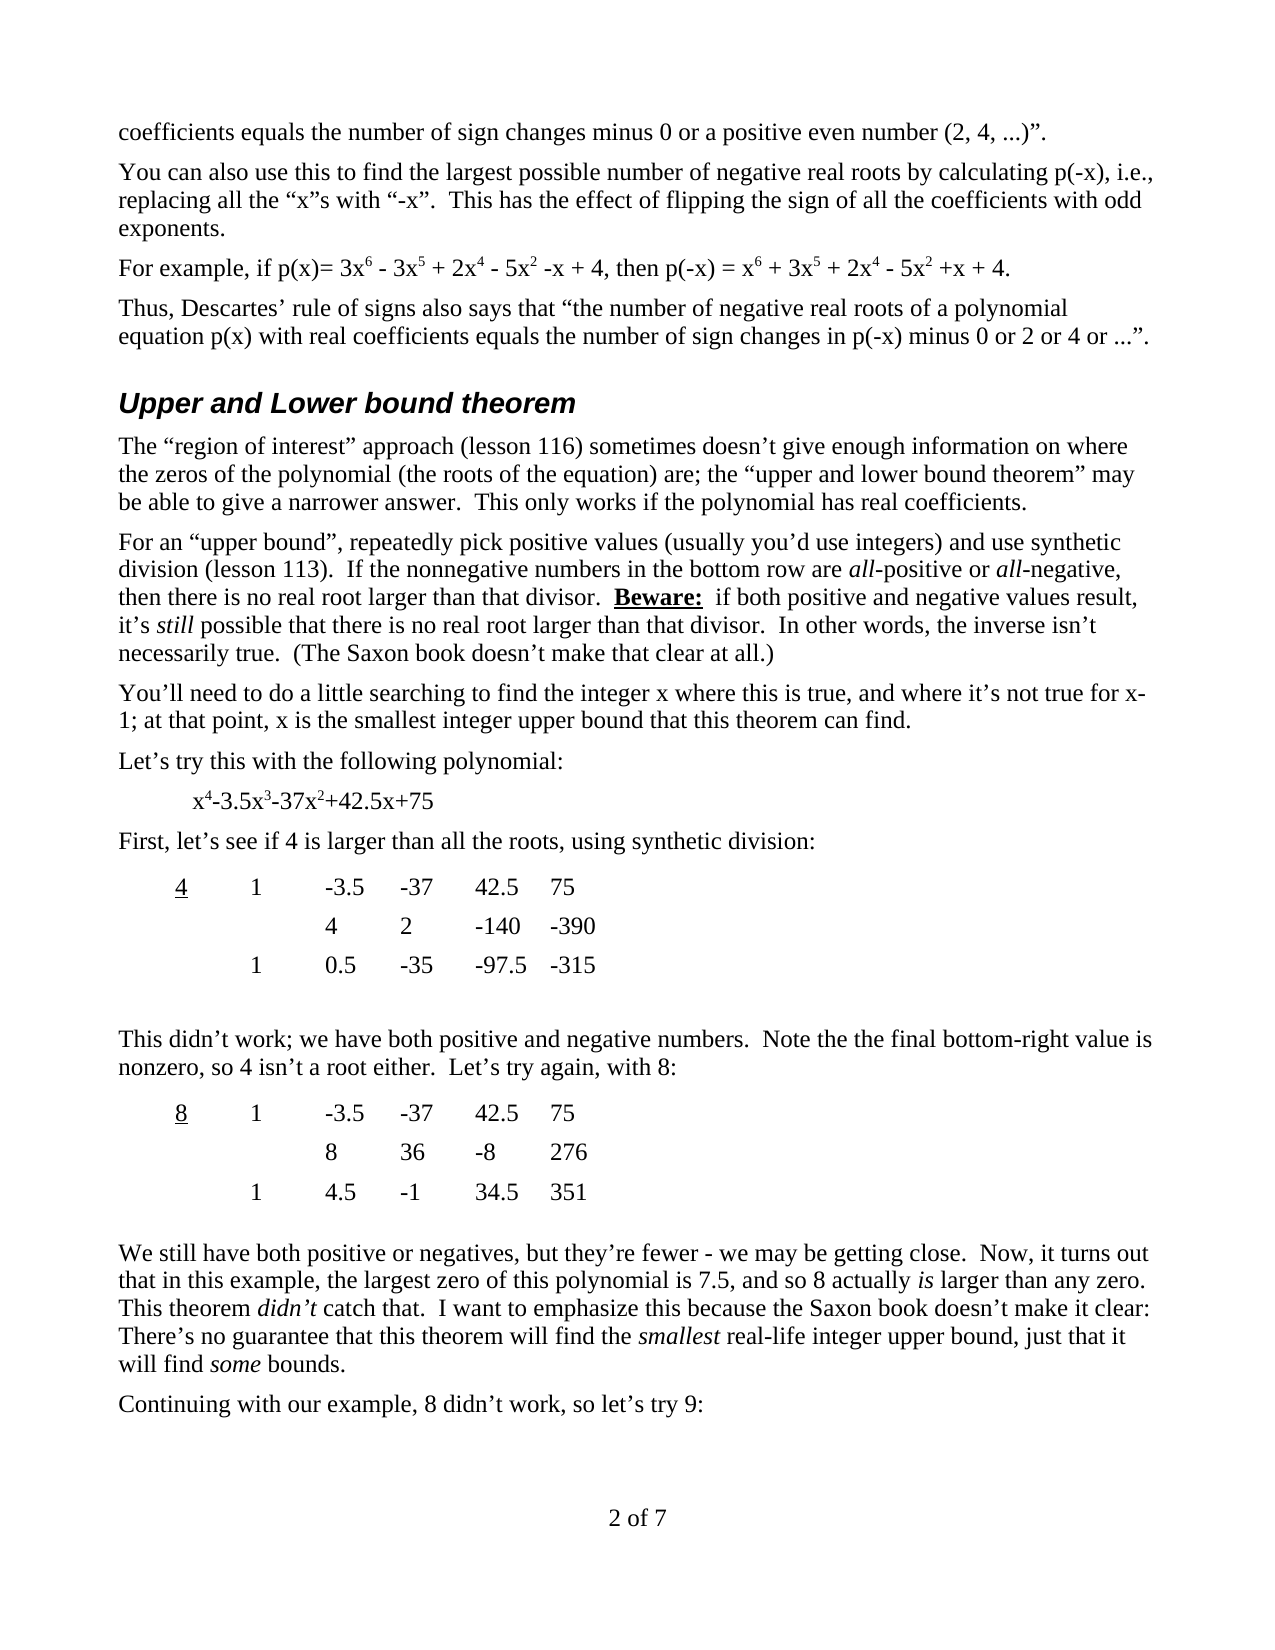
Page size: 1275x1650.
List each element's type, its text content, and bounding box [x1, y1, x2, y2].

text First, let’s see if 4 is larger than all the roots, using synthetic division: [118, 827, 1157, 855]
text Let’s try this with the following polynomial: [118, 747, 1157, 774]
table_cell [169, 907, 244, 946]
table_cell [244, 1133, 319, 1172]
table_cell [169, 1133, 244, 1172]
table_cell 36 [394, 1133, 469, 1172]
table_cell [244, 907, 319, 946]
table_header 4 [169, 868, 244, 907]
table_cell [169, 1172, 244, 1211]
table_cell 276 [544, 1133, 624, 1172]
table_header 75 [544, 868, 624, 907]
table_header 8 [169, 1093, 244, 1133]
table_cell -35 [394, 946, 469, 985]
table_cell 1 [244, 1172, 319, 1211]
table_header -37 [394, 1093, 469, 1133]
text x4-3.5x3-37x2+42.5x+75 [118, 787, 1157, 815]
table_header 1 [244, 868, 319, 907]
text Thus, Descartes’ rule of signs also says that “the number of negative real roots of a polynomial equation p(x) with real coefficients equals the number of sign changes in p(-x) minus 0 or 2 or 4 or ...”. [118, 294, 1157, 349]
table_cell 8 [319, 1133, 394, 1172]
table_cell 34.5 [469, 1172, 544, 1211]
table_cell 4.5 [319, 1172, 394, 1211]
table_cell 0.5 [319, 946, 394, 985]
table_cell 351 [544, 1172, 624, 1211]
table_header 42.5 [469, 1093, 544, 1133]
text For an “upper bound”, repeatedly pick positive values (usually you’d use integers) and use synthetic division (lesson 113). If the nonnegative numbers in the bottom row are all-positive or all-negative, then there is no real root larger than that divisor. Beware: if both positive and negative values result, it’s still possible that there is no real root larger than that divisor. In other words, the inverse isn’t necessarily true. (The Saxon book doesn’t make that clear at all.) [118, 528, 1157, 666]
table_header -37 [394, 868, 469, 907]
text This didn’t work; we have both positive and negative numbers. Note the the final bottom-right value is nonzero, so 4 isn’t a root either. Let’s try again, with 8: [118, 1025, 1157, 1081]
table_cell -1 [394, 1172, 469, 1211]
table_cell -390 [544, 907, 624, 946]
table_header 75 [544, 1093, 624, 1133]
table_header 42.5 [469, 868, 544, 907]
subtitle Upper and Lower bound theorem [118, 387, 1157, 420]
table_cell 4 [319, 907, 394, 946]
text coefficients equals the number of sign changes minus 0 or a positive even number (2, 4, ...)”. [118, 118, 1157, 146]
table_cell -8 [469, 1133, 544, 1172]
table_header -3.5 [319, 868, 394, 907]
table_cell 1 [244, 946, 319, 985]
table_cell -140 [469, 907, 544, 946]
text For example, if p(x)= 3x6 - 3x5 + 2x4 - 5x2 -x + 4, then p(-x) = x6 + 3x5 + 2x4 - 5x2 +x + 4. [118, 254, 1157, 282]
text You’ll need to do a little searching to find the integer x where this is true, and where it’s not true for x-1; at that point, x is the smallest integer upper bound that this theorem can find. [118, 679, 1157, 734]
text Continuing with our example, 8 didn’t work, so let’s try 9: [118, 1390, 1157, 1418]
table_cell -97.5 [469, 946, 544, 985]
text You can also use this to find the largest possible number of negative real roots by calculating p(-x), i.e., replacing all the “x”s with “-x”. This has the effect of flipping the sign of all the coefficients with odd exponents. [118, 158, 1157, 241]
table_cell 2 [394, 907, 469, 946]
text The “region of interest” approach (lesson 116) sometimes doesn’t give enough information on where the zeros of the polynomial (the roots of the equation) are; the “upper and lower bound theorem” may be able to give a narrower answer. This only works if the polynomial has real coefficients. [118, 432, 1157, 515]
text We still have both positive or negatives, but they’re fewer - we may be getting close. Now, it turns out that in this example, the largest zero of this polynomial is 7.5, and so 8 actually is larger than any zero. This theorem didn’t catch that. I want to emphasize this because the Saxon book doesn’t make it clear: There’s no guarantee that this theorem will find the smallest real-life integer upper bound, just that it will find some bounds. [118, 1239, 1157, 1377]
table_header -3.5 [319, 1093, 394, 1133]
table_header 1 [244, 1093, 319, 1133]
table_cell -315 [544, 946, 624, 985]
table_cell [169, 946, 244, 985]
